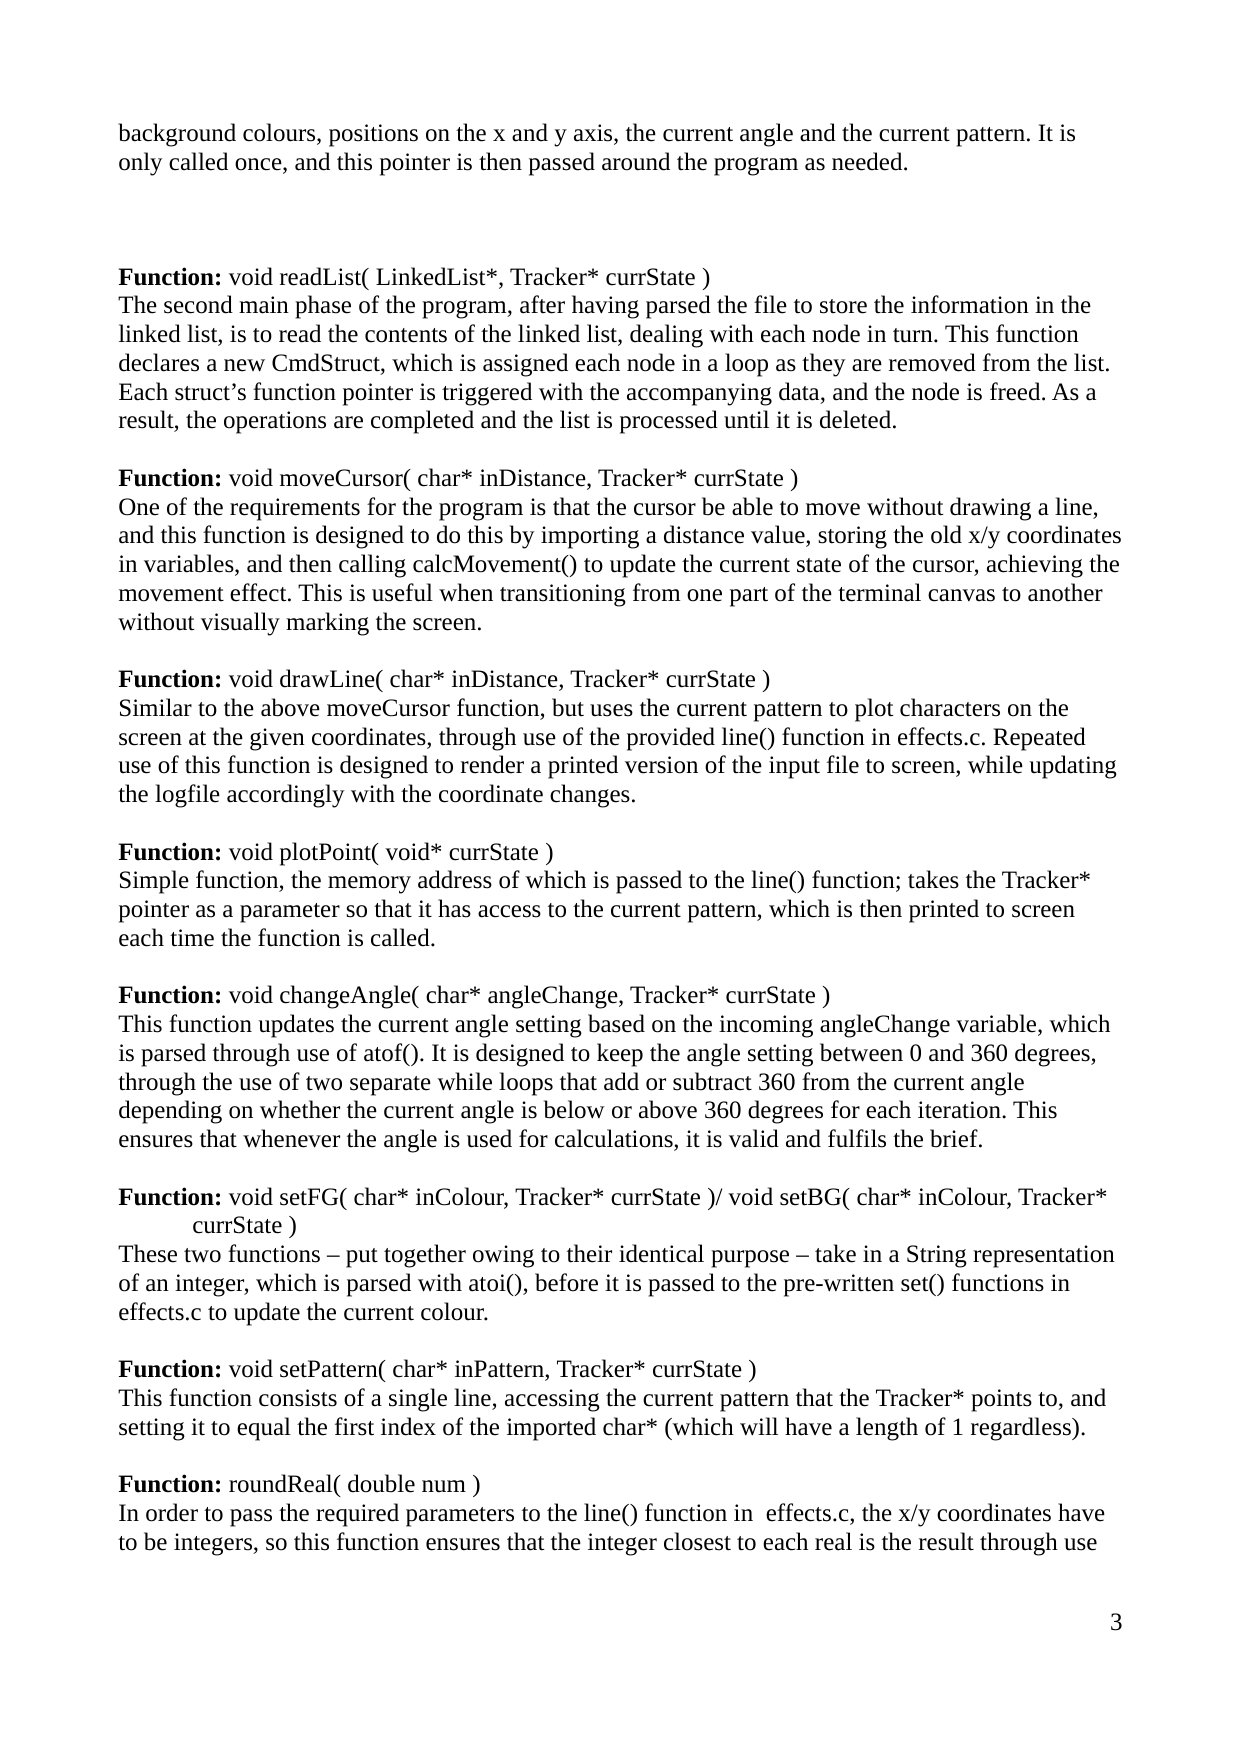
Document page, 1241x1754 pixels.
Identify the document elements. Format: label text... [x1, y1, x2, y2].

text Similar to the above moveCursor function, but uses the current pattern to plot characters on the screen at the given coordinates, through use of the provided line() function in effects.c. Repeated use of this function is designed to render a printed version of the input file to screen, while updating the logfile accordingly with the coordinate changes. [118, 693, 1122, 808]
text Function: roundReal( double num ) [118, 1469, 1122, 1498]
text currState ) [118, 1211, 1122, 1239]
text One of the requirements for the program is that the cursor be able to move without drawing a line, and this function is designed to do this by importing a distance value, storing the old x/y coordinates in variables, and then calling calcMovement() to update the current state of the cursor, achieving the movement effect. This is useful when transitioning from one part of the terminal canvas to another without visually marking the screen. [118, 492, 1122, 636]
text In order to pass the required parameters to the line() function in effects.c, the x/y coordinates have to be integers, so this function ensures that the integer closest to each real is the result through use [118, 1498, 1122, 1556]
text This function updates the current angle setting based on the incoming angleChange variable, which is parsed through use of atof(). It is designed to keep the angle setting between 0 and 360 degrees, through the use of two separate while loops that add or subtract 360 from the current angle depending on whether the current angle is below or above 360 degrees for each iteration. This ensures that whenever the angle is used for calculations, it is valid and fulfils the brief. [118, 1009, 1122, 1153]
text Simple function, the memory address of which is passed to the line() function; takes the Tracker* pointer as a parameter so that it has access to the current pattern, which is then printed to screen each time the function is called. [118, 866, 1122, 952]
text Function: void setPattern( char* inPattern, Tracker* currState ) [118, 1354, 1122, 1383]
text Function: void plotPoint( void* currState ) [118, 837, 1122, 866]
text background colours, positions on the x and y axis, the current angle and the current pattern. It is only called once, and this pointer is then passed around the program as needed. [118, 118, 1122, 176]
text These two functions – put together owing to their identical purpose – take in a String representation of an integer, which is parsed with atoi(), before it is passed to the pre-written set() functions in effects.c to update the current colour. [118, 1239, 1122, 1326]
text This function consists of a single line, accessing the current pattern that the Tracker* points to, and setting it to equal the first index of the imported char* (which will have a length of 1 regardless). [118, 1383, 1122, 1441]
text Function: void drawLine( char* inDistance, Tracker* currState ) [118, 664, 1122, 693]
text Function: void readList( LinkedList*, Tracker* currState ) [118, 262, 1122, 291]
text Function: void changeAngle( char* angleChange, Tracker* currState ) [118, 981, 1122, 1009]
text Function: void moveCursor( char* inDistance, Tracker* currState ) [118, 463, 1122, 492]
text Function: void setFG( char* inColour, Tracker* currState )/ void setBG( char* inColour, Tracker* [118, 1182, 1122, 1211]
text The second main phase of the program, after having parsed the file to store the information in the linked list, is to read the contents of the linked list, dealing with each node in turn. This function declares a new CmdStruct, which is assigned each node in a loop as they are removed from the list. Each struct’s function pointer is triggered with the accompanying data, and the node is freed. As a result, the operations are completed and the list is processed until it is deleted. [118, 291, 1122, 434]
